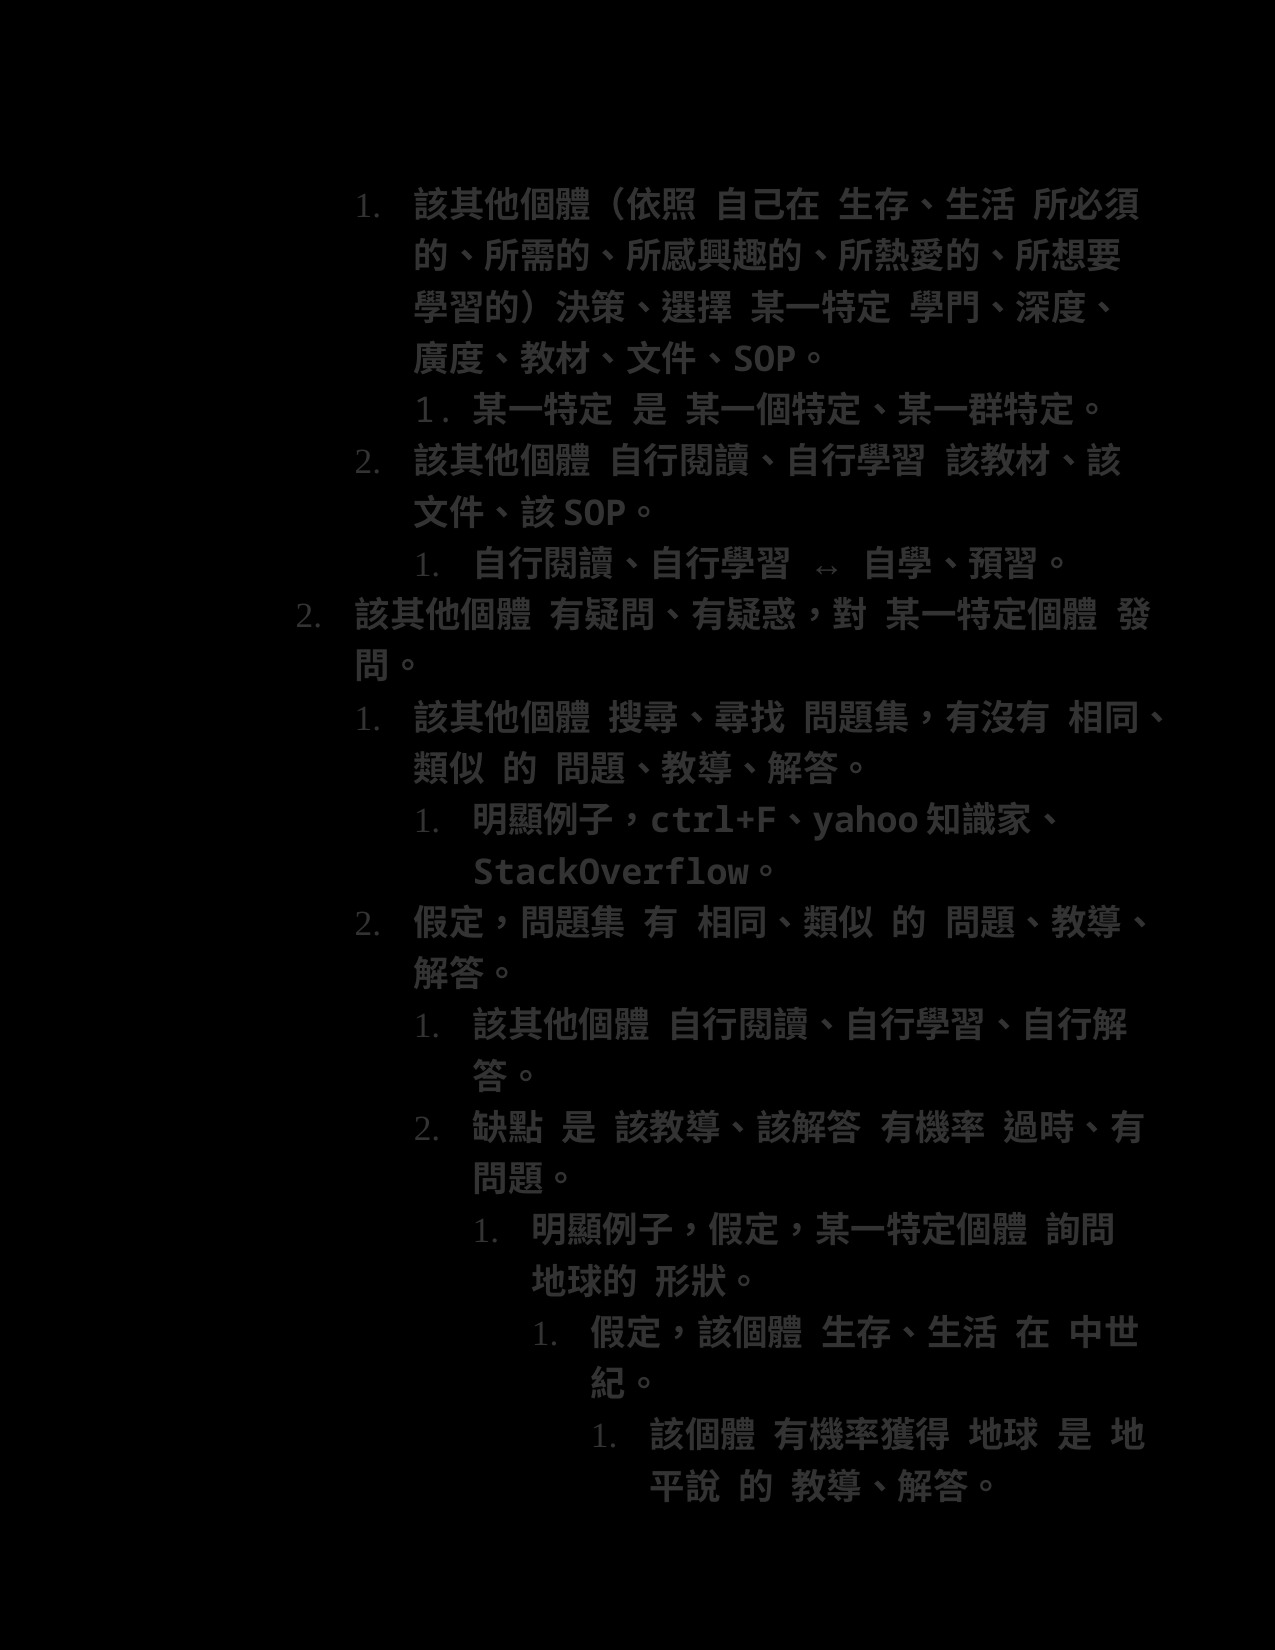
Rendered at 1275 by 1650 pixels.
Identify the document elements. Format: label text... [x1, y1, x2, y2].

list 該其他個體 自行閱讀、自行學習、自行解答。 [413, 997, 1157, 1099]
list 假定，問題集 有 相同、類似 的 問題、教導、解答。 [354, 894, 1157, 997]
list 明顯例子，假定，某一特定個體 詢問 地球的 形狀。 [472, 1202, 1157, 1304]
list 該個體 有機率獲得 地球 是 地平說 的 教導、解答。 [591, 1407, 1157, 1509]
list 某一特定 是 某一個特定、某一群特定。 [413, 381, 1157, 433]
list 自行閱讀、自行學習 ↔ 自學、預習。 [413, 535, 1157, 587]
list 該其他個體（依照 自己在 生存、生活 所必須的、所需的、所感興趣的、所熱愛的、所想要學習的）決策、選擇 某一特定 學門、深度、廣度、教材、文件、SOP。 [354, 176, 1157, 381]
list 假定，該個體 生存、生活 在 中世紀。 [532, 1304, 1157, 1407]
list 該其他個體 有疑問、有疑惑，對 某一特定個體 發問。 [295, 587, 1157, 689]
list 缺點 是 該教導、該解答 有機率 過時、有問題。 [413, 1099, 1157, 1202]
list 該其他個體 搜尋、尋找 問題集，有沒有 相同、類似 的 問題、教導、解答。 [354, 689, 1157, 792]
list 明顯例子，ctrl+F、yahoo知識家、StackOverflow。 [413, 792, 1157, 894]
list 該其他個體 自行閱讀、自行學習 該教材、該文件、該SOP。 [354, 433, 1157, 535]
